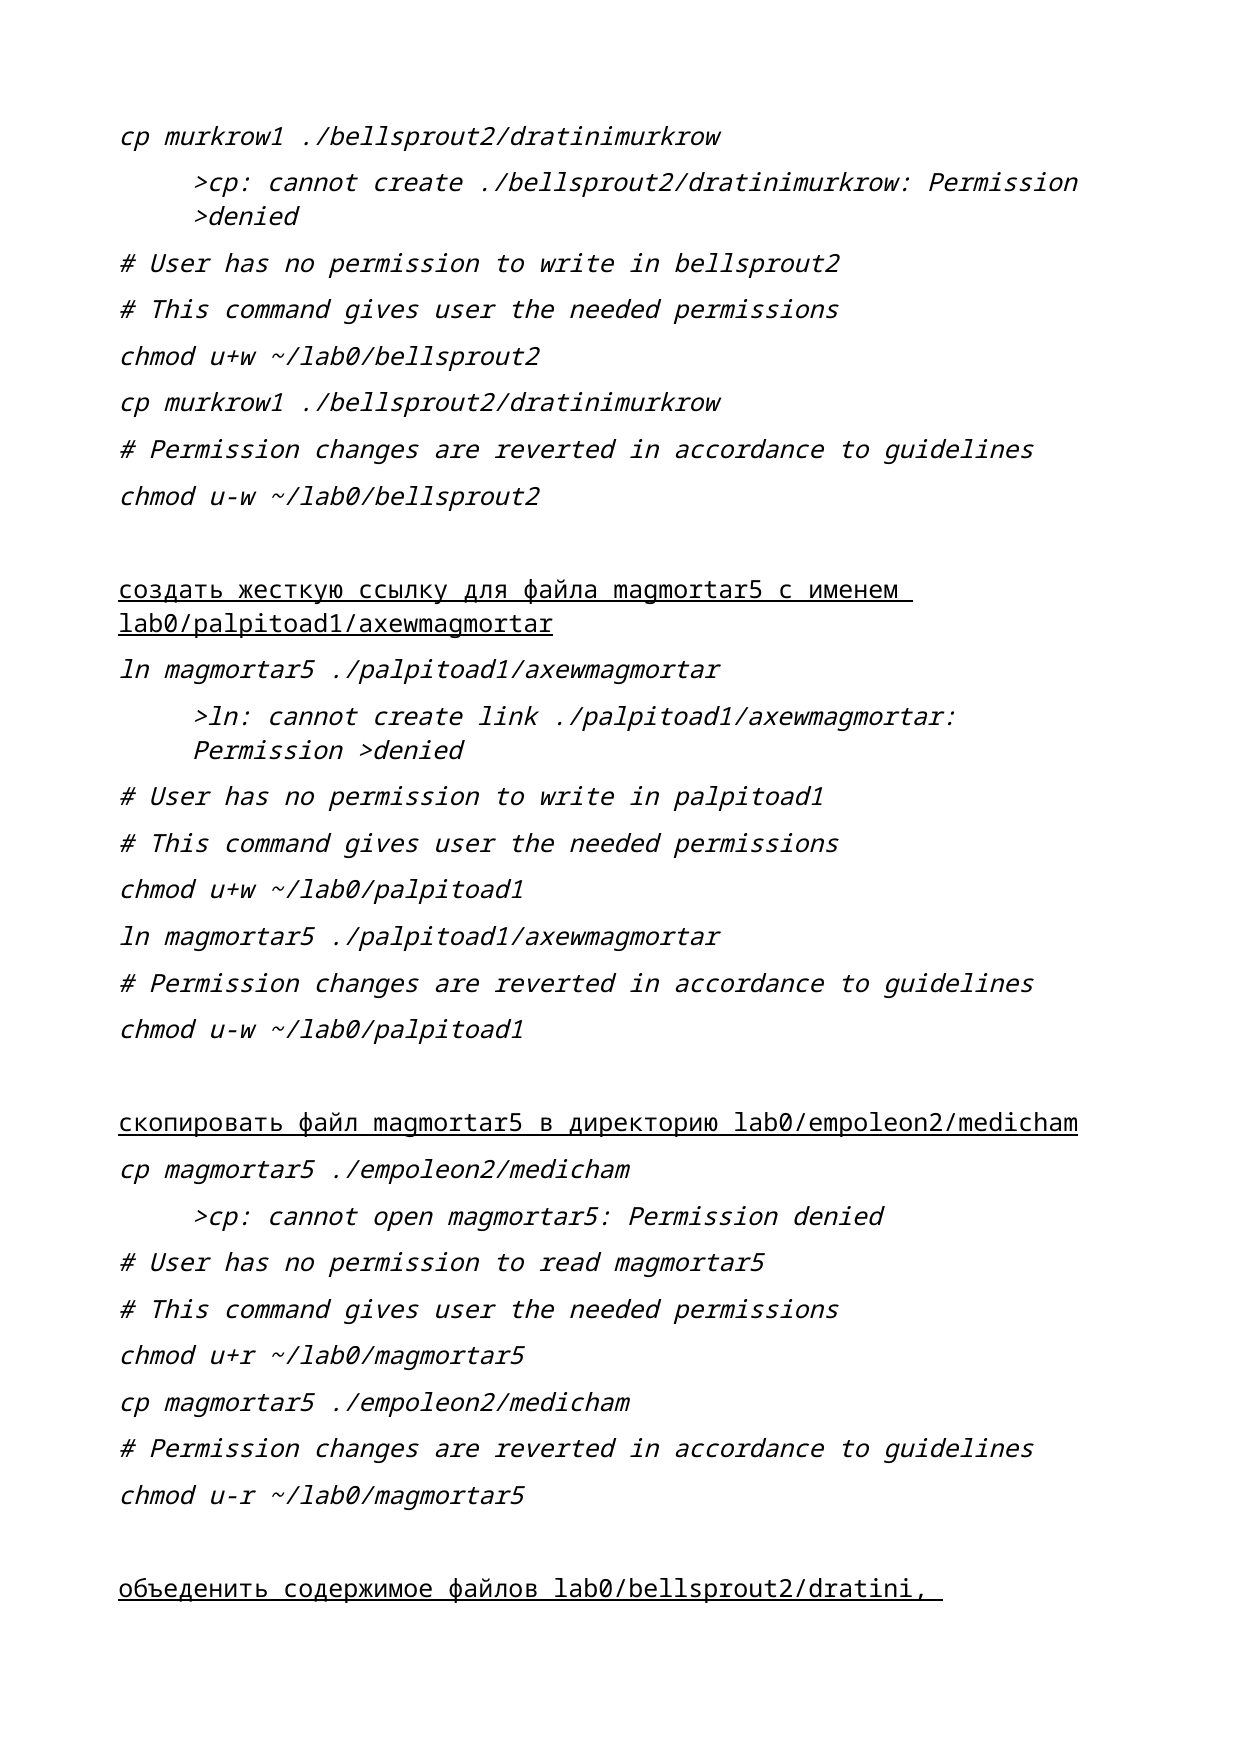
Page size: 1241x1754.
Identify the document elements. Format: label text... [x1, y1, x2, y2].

text ln magmortar5 ./palpitoad1/axewmagmortar [118, 919, 1122, 953]
text # This command gives user the needed permissions [118, 1291, 1122, 1325]
text cоздать жесткую ссылку для файла magmortar5 с именем lab0/palpitoad1/axewmagmortar [118, 571, 1122, 639]
text # Permission changes are reverted in accordance to guidelines [118, 965, 1122, 999]
text # User has no permission to read magmortar5 [118, 1245, 1122, 1279]
text cp magmortar5 ./empoleon2/medicham [118, 1152, 1122, 1186]
text cp murkrow1 ./bellsprout2/dratinimurkrow [118, 385, 1122, 419]
text >cp: cannot create ./bellsprout2/dratinimurkrow: Permission >denied [192, 165, 1122, 233]
text # Permission changes are reverted in accordance to guidelines [118, 1431, 1122, 1465]
text ln magmortar5 ./palpitoad1/axewmagmortar [118, 652, 1122, 686]
text chmod u+w ~/lab0/bellsprout2 [118, 338, 1122, 372]
text # User has no permission to write in palpitoad1 [118, 779, 1122, 813]
text chmod u-w ~/lab0/bellsprout2 [118, 478, 1122, 512]
text скопировать файл magmortar5 в директорию lab0/empoleon2/medicham [118, 1105, 1122, 1139]
text >ln: cannot create link ./palpitoad1/axewmagmortar: Permission >denied [192, 698, 1122, 767]
text chmod u+r ~/lab0/magmortar5 [118, 1338, 1122, 1372]
text # This command gives user the needed permissions [118, 826, 1122, 860]
text cp magmortar5 ./empoleon2/medicham [118, 1384, 1122, 1418]
text # User has no permission to write in bellsprout2 [118, 245, 1122, 279]
text # Permission changes are reverted in accordance to guidelines [118, 432, 1122, 466]
text chmod u-r ~/lab0/magmortar5 [118, 1477, 1122, 1512]
text chmod u+w ~/lab0/palpitoad1 [118, 872, 1122, 906]
text cp murkrow1 ./bellsprout2/dratinimurkrow [118, 118, 1122, 152]
text # This command gives user the needed permissions [118, 292, 1122, 326]
text объеденить содержимое файлов lab0/bellsprout2/dratini, [118, 1571, 1122, 1605]
text >cp: cannot open magmortar5: Permission denied [118, 1198, 1122, 1232]
text chmod u-w ~/lab0/palpitoad1 [118, 1012, 1122, 1046]
